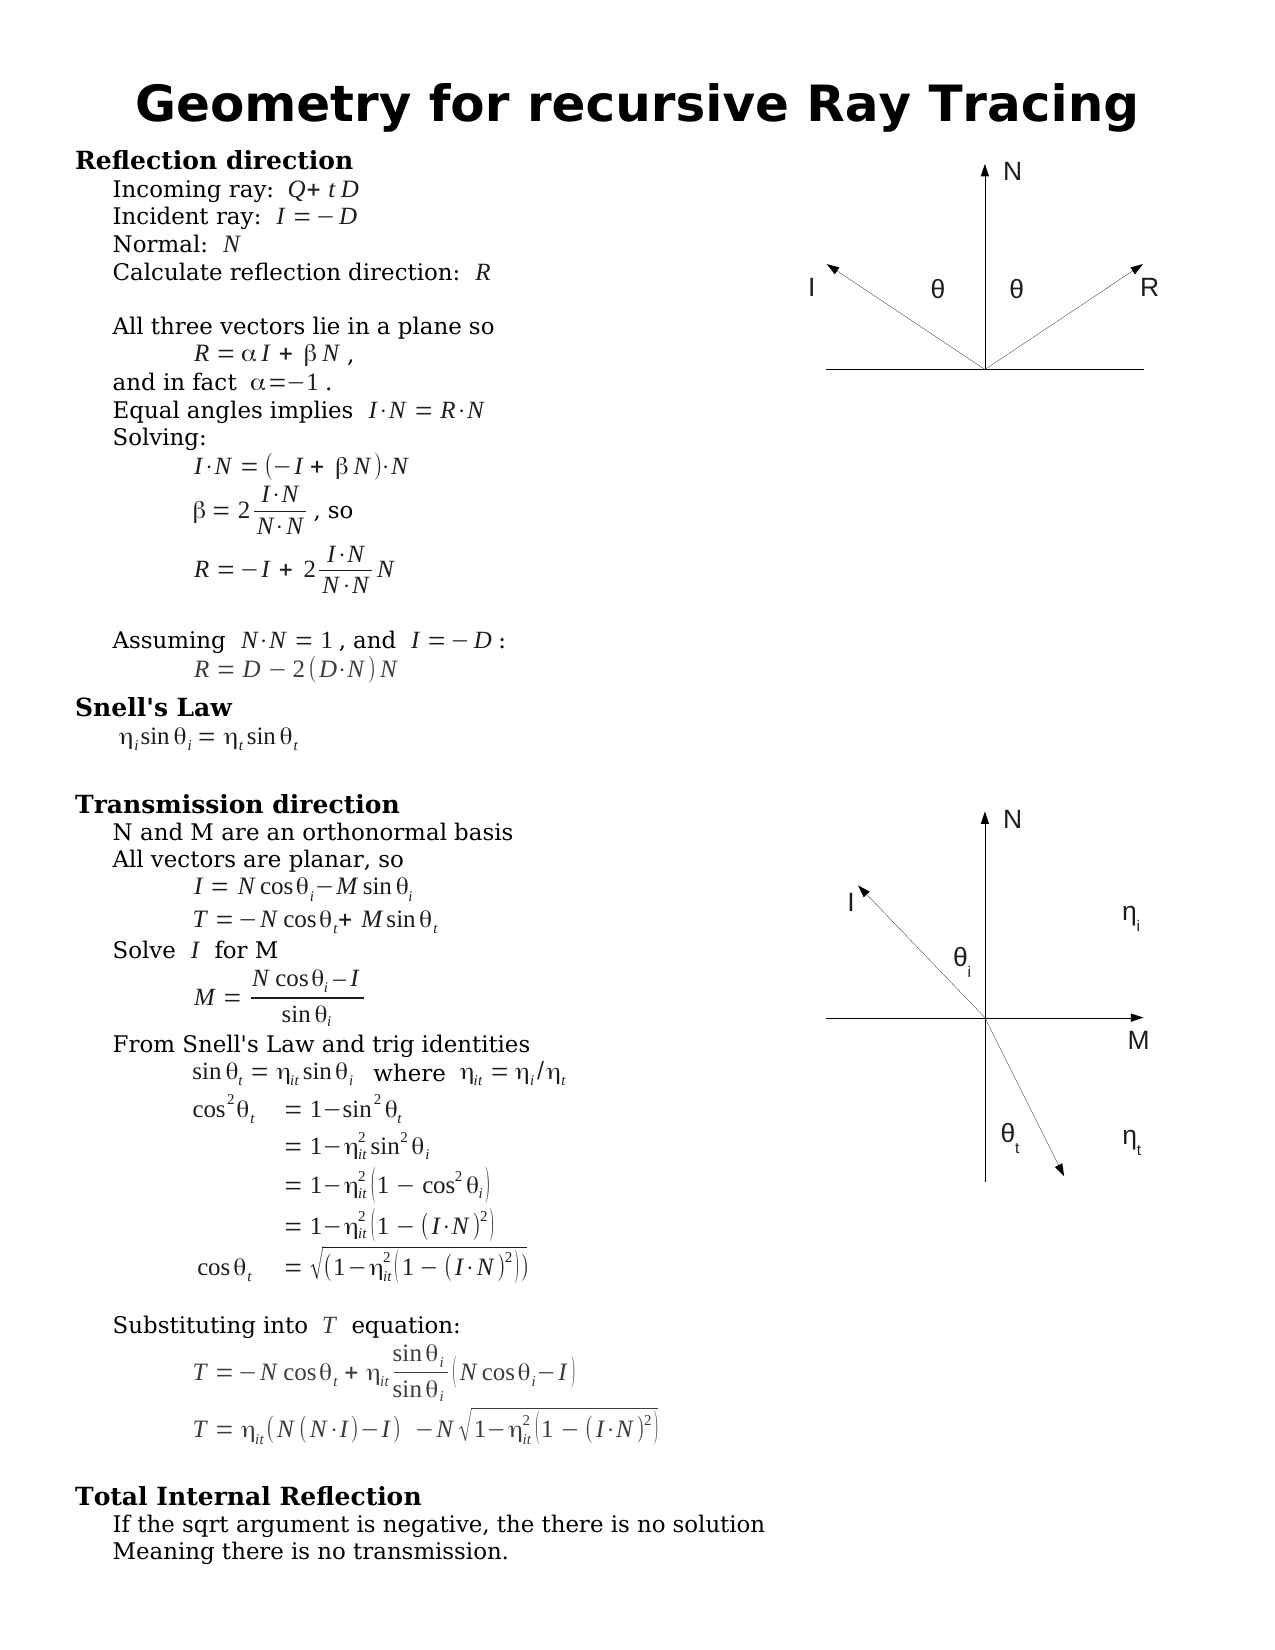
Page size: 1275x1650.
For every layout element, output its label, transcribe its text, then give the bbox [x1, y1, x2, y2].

text [986, 846, 1200, 873]
text [986, 175, 1200, 203]
text All three vectors lie in a plane so [112, 313, 939, 340]
text Incoming ray: [112, 175, 985, 203]
text All vectors are planar, so [112, 846, 985, 873]
text [1031, 313, 1200, 340]
text [986, 203, 1200, 231]
text [943, 340, 985, 368]
text Equal angles implies [112, 396, 1200, 424]
subtitle Total Internal Reflection [75, 1482, 1200, 1512]
text Solve for M [986, 937, 1200, 964]
text N and M are an orthonormal basis [112, 819, 985, 846]
text If the sqrt argument is negative, the there is no solution [112, 1512, 1200, 1538]
text Meaning there is no transmission. [112, 1538, 1200, 1565]
text [986, 313, 1067, 340]
text , [112, 340, 981, 368]
text and in fact . [112, 368, 1200, 396]
text [986, 231, 1200, 259]
text Substituting into equation: [112, 1311, 1200, 1339]
text Solve for M [112, 937, 932, 964]
text Calculate reflection direction: [112, 259, 985, 286]
subtitle Transmission direction [75, 790, 1200, 819]
text [989, 340, 1200, 368]
text [902, 313, 985, 340]
text [986, 340, 1027, 367]
subtitle Geometry for recursive Ray Tracing [75, 75, 1200, 133]
text Incident ray: [112, 203, 985, 231]
subtitle Snell's Law [75, 693, 1200, 723]
text where [112, 1058, 985, 1089]
text Normal: [112, 231, 985, 259]
text [986, 259, 1200, 286]
text [1006, 1058, 1200, 1089]
subtitle Reflection direction [75, 146, 1200, 175]
text From Snell's Law and trig identities [993, 1031, 1200, 1058]
text Solving: [112, 424, 1200, 451]
text [986, 1058, 1019, 1089]
text Solve for M [909, 937, 985, 964]
text N and M are an orthonormal basis [986, 819, 1200, 846]
text Assuming , and : [112, 626, 1200, 654]
text , so [112, 481, 1200, 540]
text From Snell's Law and trig identities [112, 1031, 985, 1058]
